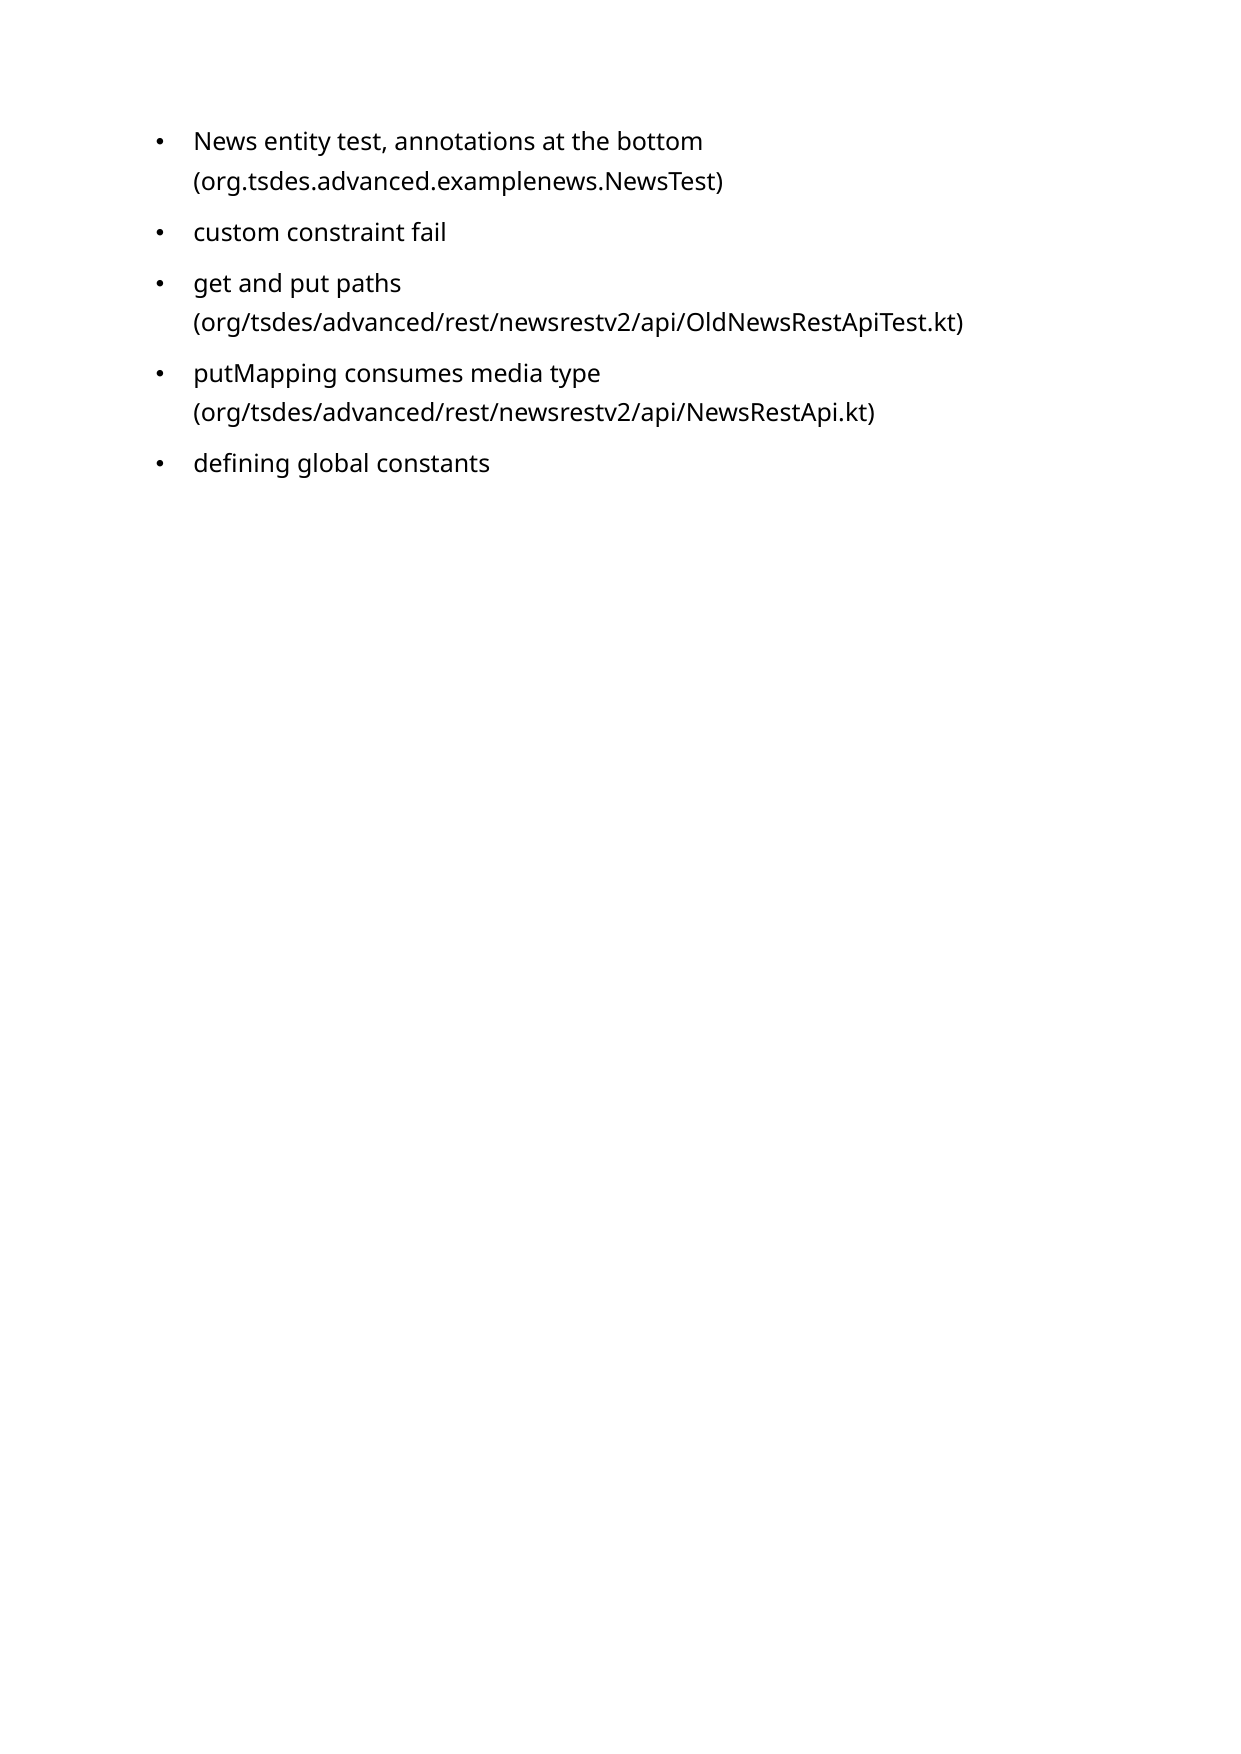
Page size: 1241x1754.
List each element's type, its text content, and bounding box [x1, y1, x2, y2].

list get and put paths (org/tsdes/advanced/rest/newsrestv2/api/OldNewsRestApiTest.kt) [156, 265, 1122, 338]
list defining global constants [156, 446, 1122, 480]
list custom constraint fail [156, 214, 1122, 248]
list putMapping consumes media type (org/tsdes/advanced/rest/newsrestv2/api/NewsRestApi.kt) [156, 356, 1122, 429]
list News entity test, annotations at the bottom (org.tsdes.advanced.examplenews.NewsTest) [156, 124, 1122, 197]
